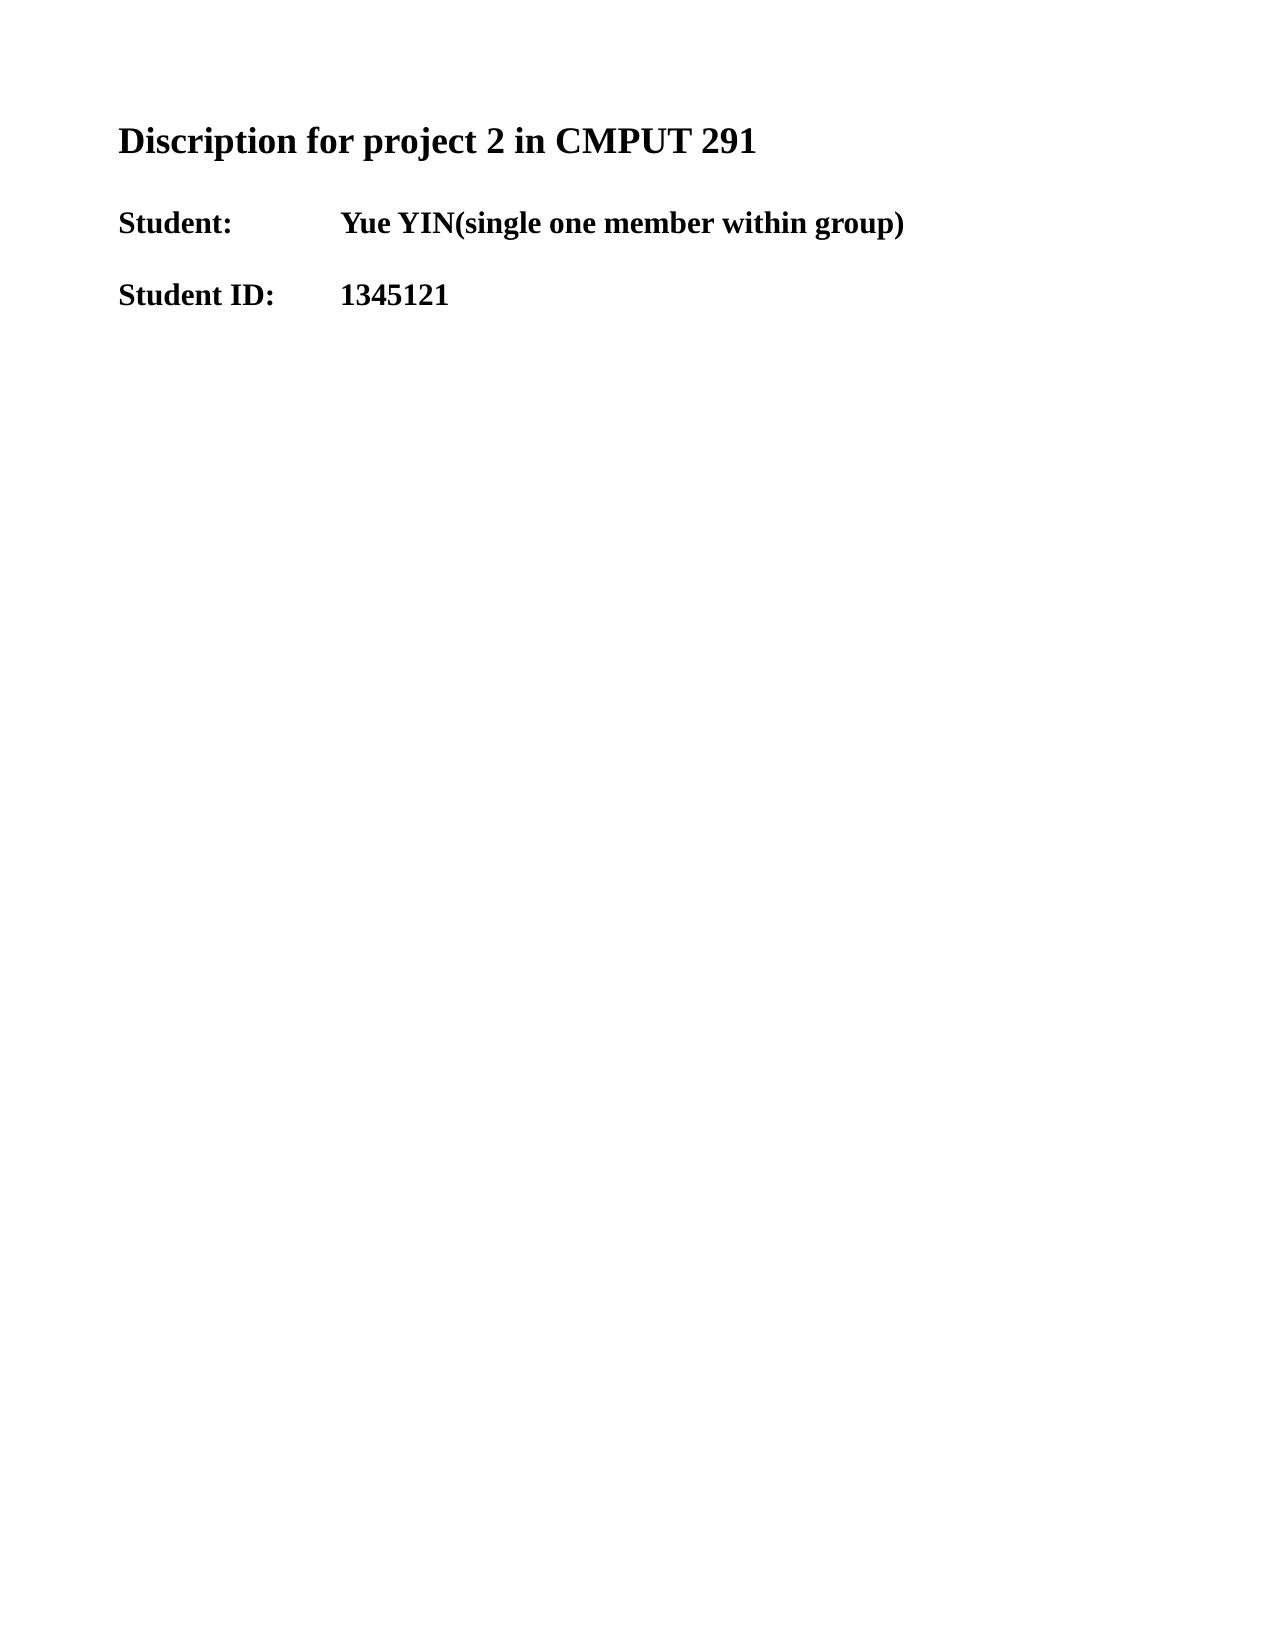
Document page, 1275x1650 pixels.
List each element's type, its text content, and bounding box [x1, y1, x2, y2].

text Discription for project 2 in CMPUT 291 [118, 118, 1157, 161]
text Student: Yue YIN(single one member within group) [118, 204, 1157, 240]
text Student ID: 1345121 [118, 276, 1157, 312]
